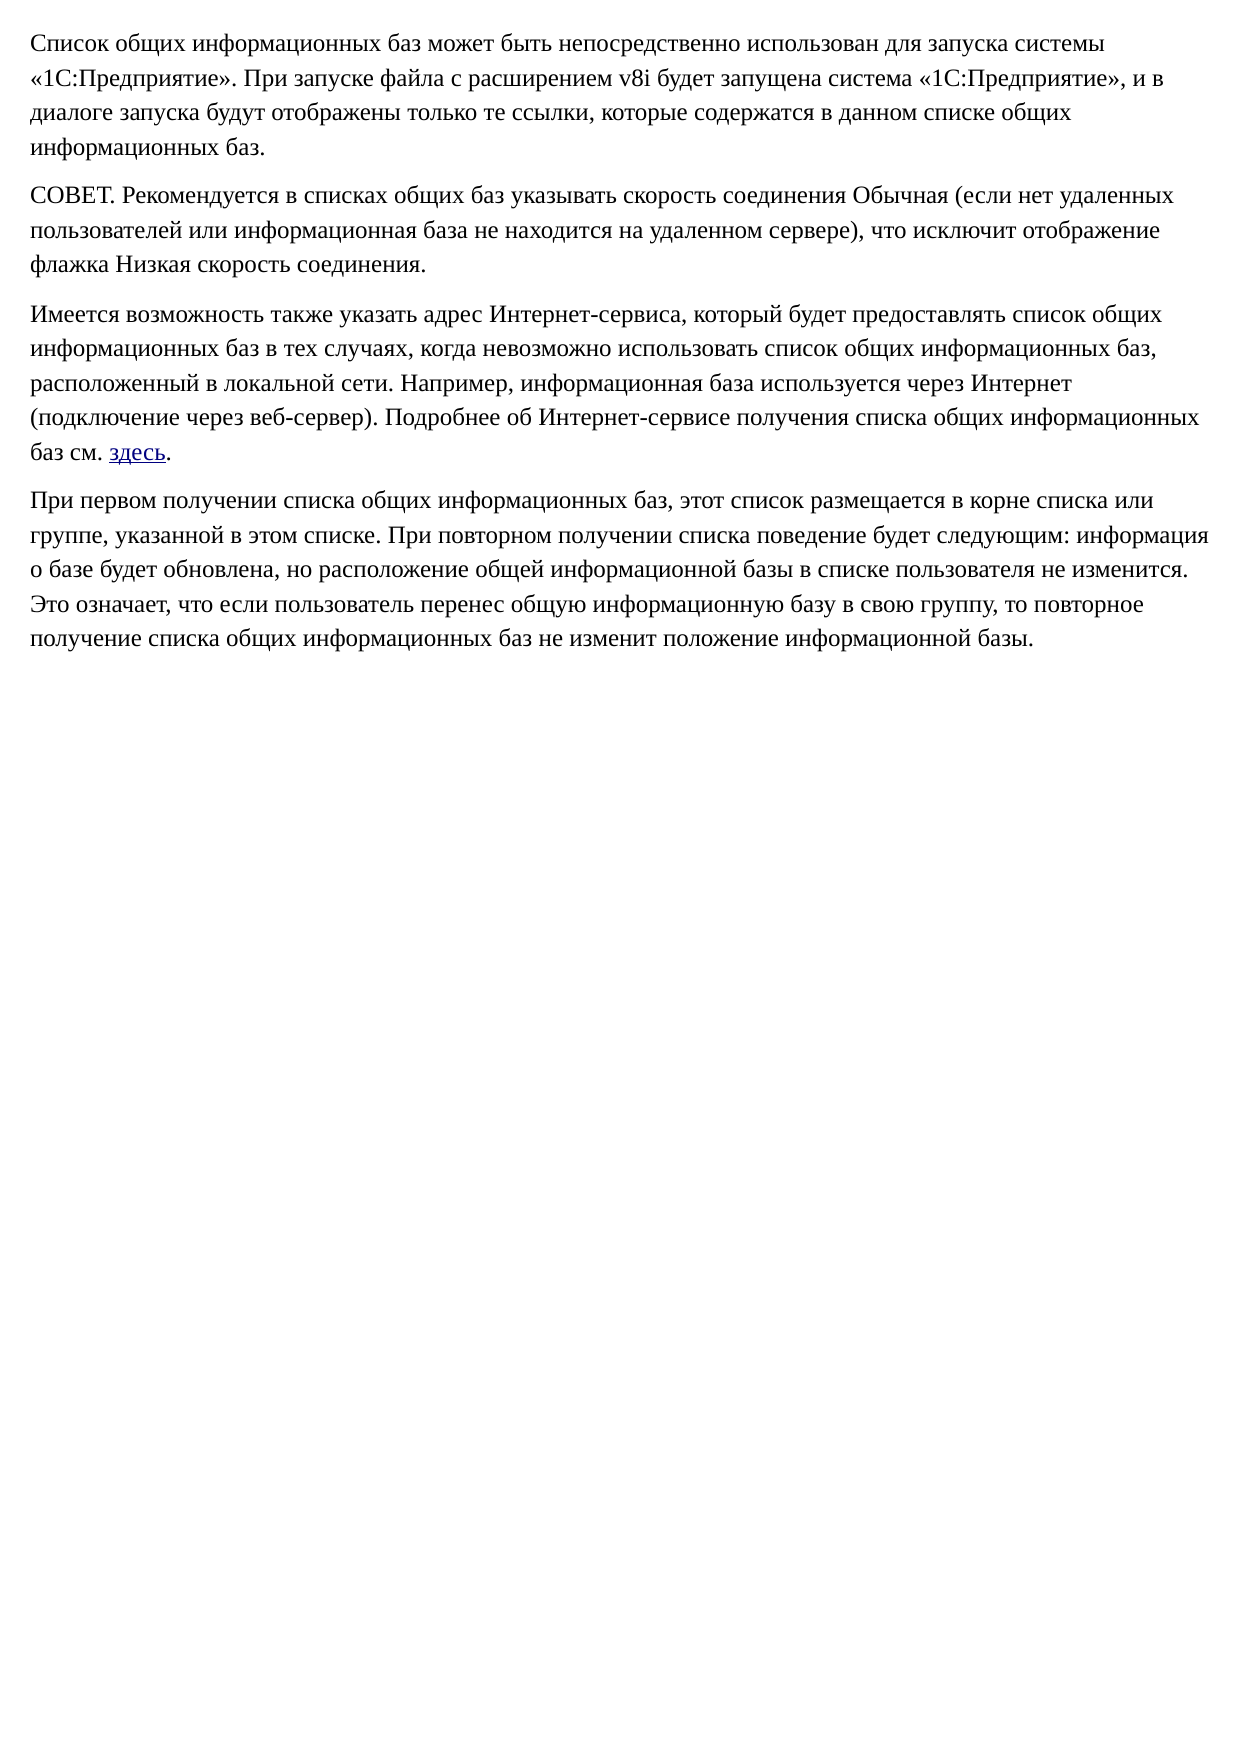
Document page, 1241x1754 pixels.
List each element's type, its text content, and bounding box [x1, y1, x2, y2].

text Список общих информационных баз может быть непосредственно использован для запуска системы «1С:Предприятие». При запуске файла с расширением v8i будет запущена система «1С:Предприятие», и в диалоге запуска будут отображены только те ссылки, которые содержатся в данном списке общих информационных баз. [30, 28, 1211, 160]
text СОВЕТ. Рекомендуется в списках общих баз указывать скорость соединения Обычная (если нет удаленных пользователей или информационная база не находится на удаленном сервере), что исключит отображение флажка Низкая скорость соединения. [30, 181, 1211, 278]
text При первом получении списка общих информационных баз, этот список размещается в корне списка или группе, указанной в этом списке. При повторном получении списка поведение будет следующим: информация о базе будет обновлена, но расположение общей информационной базы в списке пользователя не изменится. Это означает, что если пользователь перенес общую информационную базу в свою группу, то повторное получение списка общих информационных баз не изменит положение информационной базы. [30, 486, 1211, 652]
text Имеется возможность также указать адрес Интернет-сервиса, который будет предоставлять список общих информационных баз в тех случаях, когда невозможно использовать список общих информационных баз, расположенный в локальной сети. Например, информационная база используется через Интернет (подключение через веб-сервер). Подробнее об Интернет-сервисе получения списка общих информационных баз см. здесь. [30, 299, 1211, 465]
